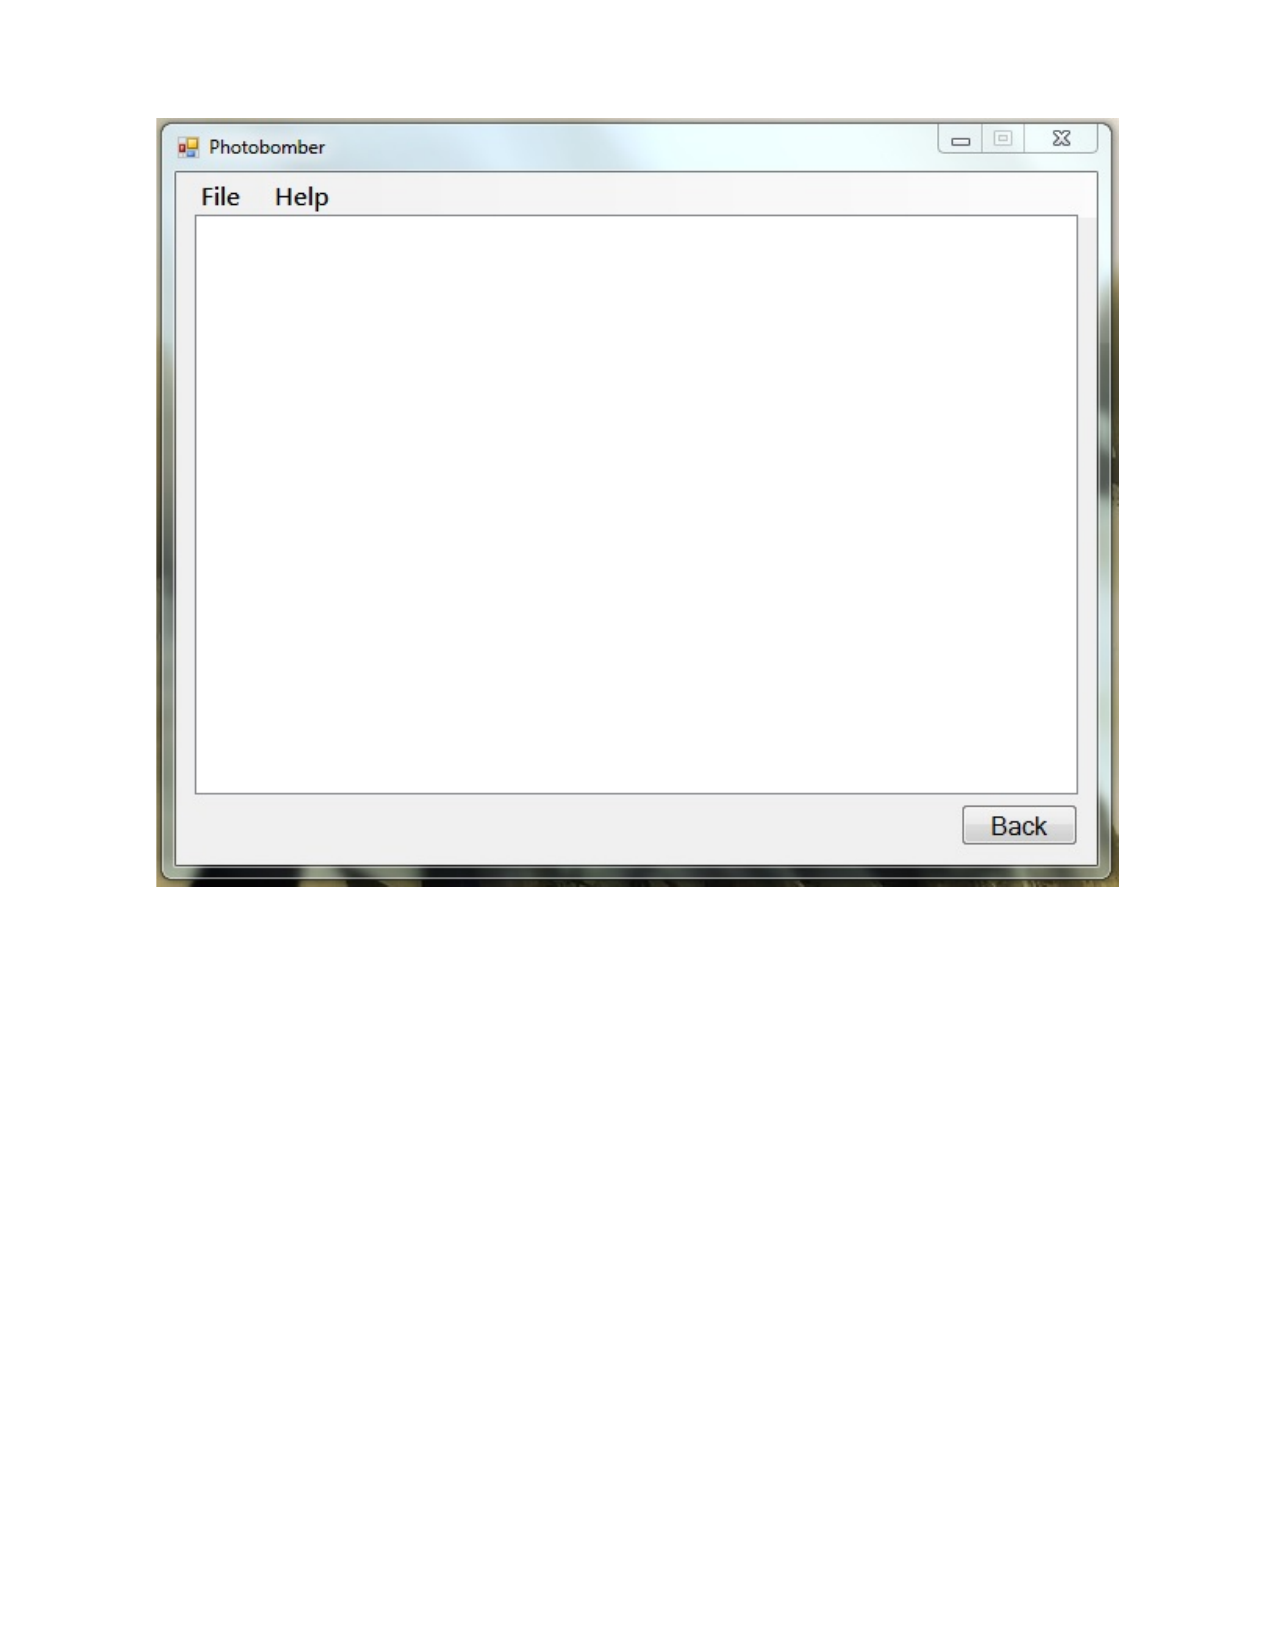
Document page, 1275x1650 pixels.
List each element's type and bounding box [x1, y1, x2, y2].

picture [156, 118, 1119, 887]
